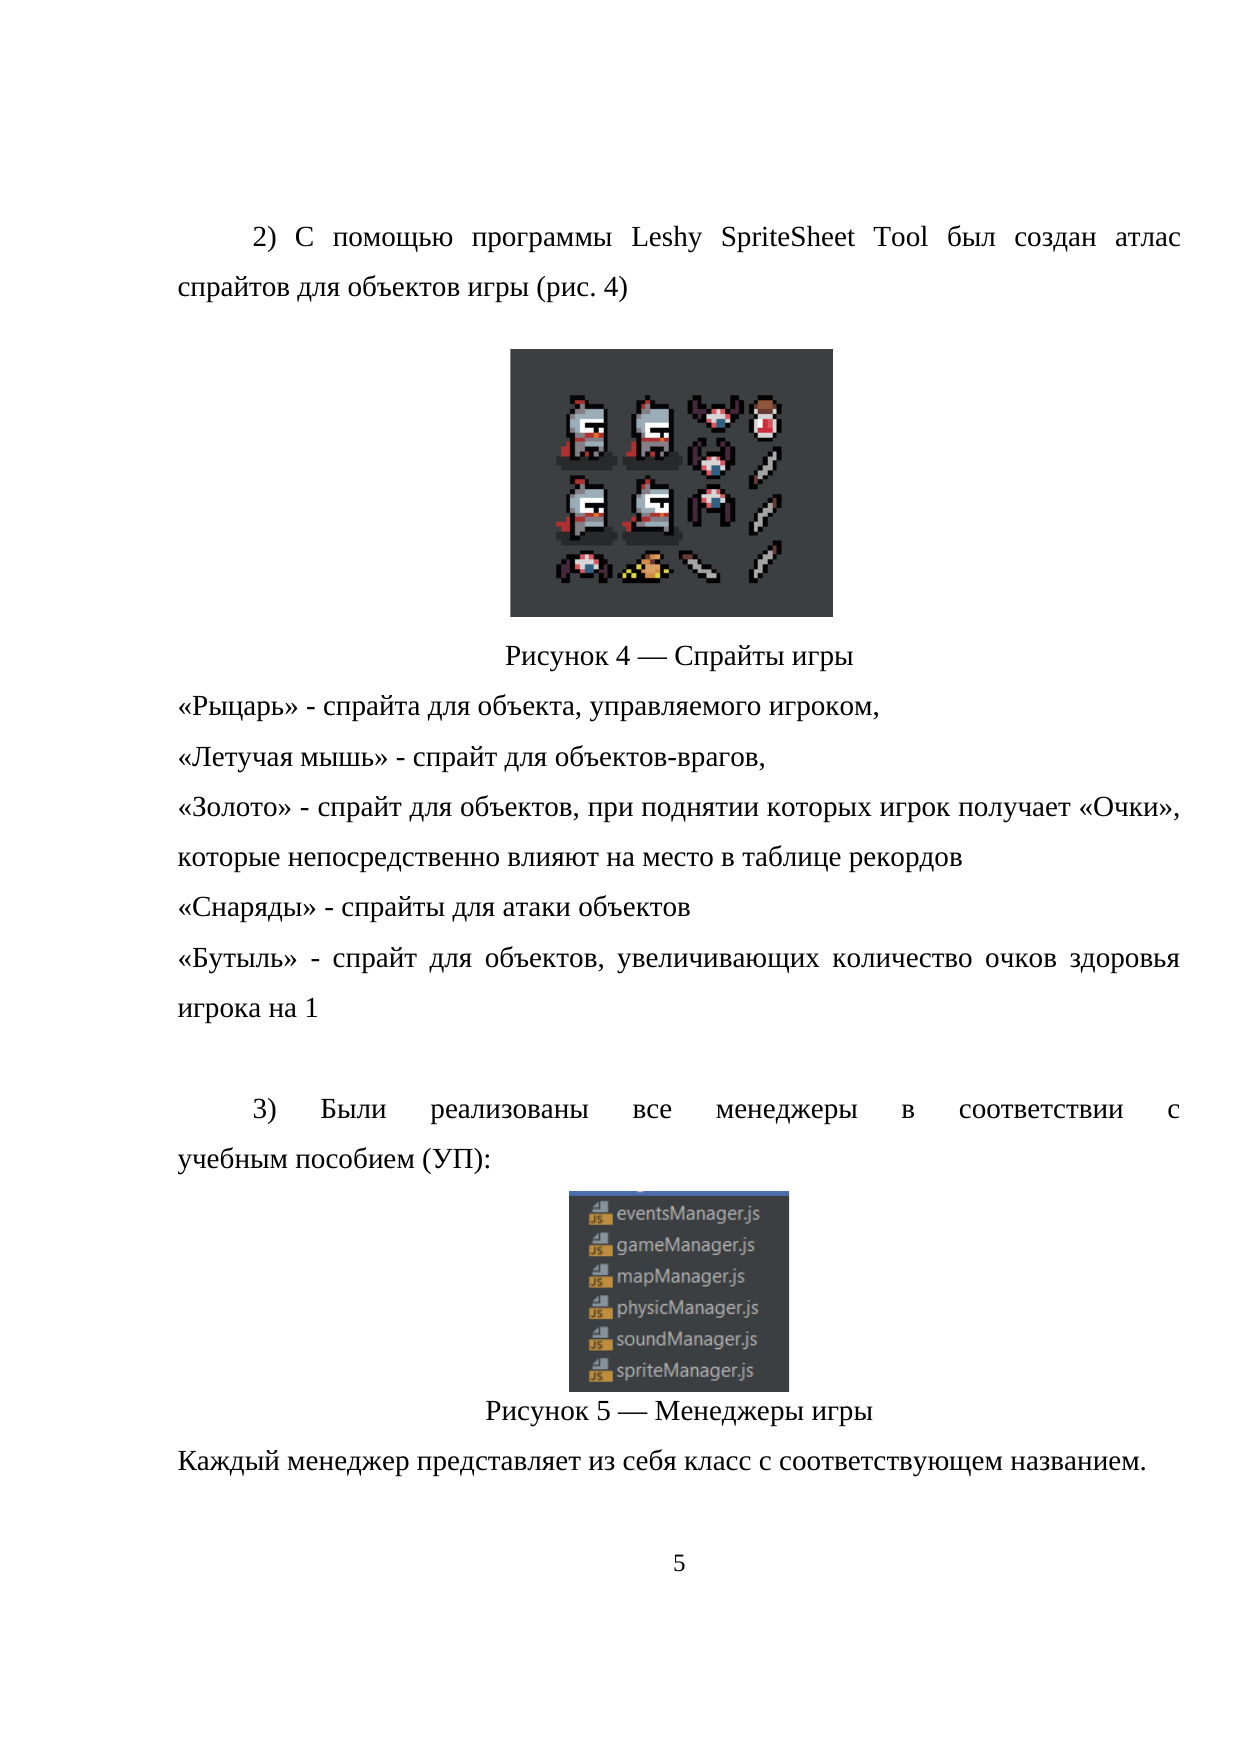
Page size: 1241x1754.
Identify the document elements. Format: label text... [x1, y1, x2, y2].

text «Золото» - спрайт для объектов, при поднятии которых игрок получает «Очки», которые непосредственно влияют на место в таблице рекордов [177, 789, 1181, 873]
text «Летучая мышь» - спрайт для объектов-врагов, [177, 739, 1181, 772]
text Рисунок 4 — Спрайты игры [177, 638, 1181, 672]
text 2) С помощью программы Leshy SpriteSheet Tool был создан атлас спрайтов для объектов игры (рис. 4) [177, 219, 1181, 303]
text 3) Были реализованы все менеджеры в соответствии с учебным пособием (УП): [177, 1091, 1181, 1175]
text «Бутыль» - спрайт для объектов, увеличивающих количество очков здоровья игрока на 1 [177, 940, 1181, 1024]
text Рисунок 5 — Менеджеры игры [177, 1393, 1181, 1426]
picture [569, 1191, 790, 1392]
text Каждый менеджер представляет из себя класс с соответствующем названием. [177, 1443, 1181, 1477]
text «Рыцарь» - спрайта для объекта, управляемого игроком, [177, 688, 1181, 722]
picture [510, 349, 833, 617]
text «Снаряды» - спрайты для атаки объектов [177, 889, 1181, 923]
